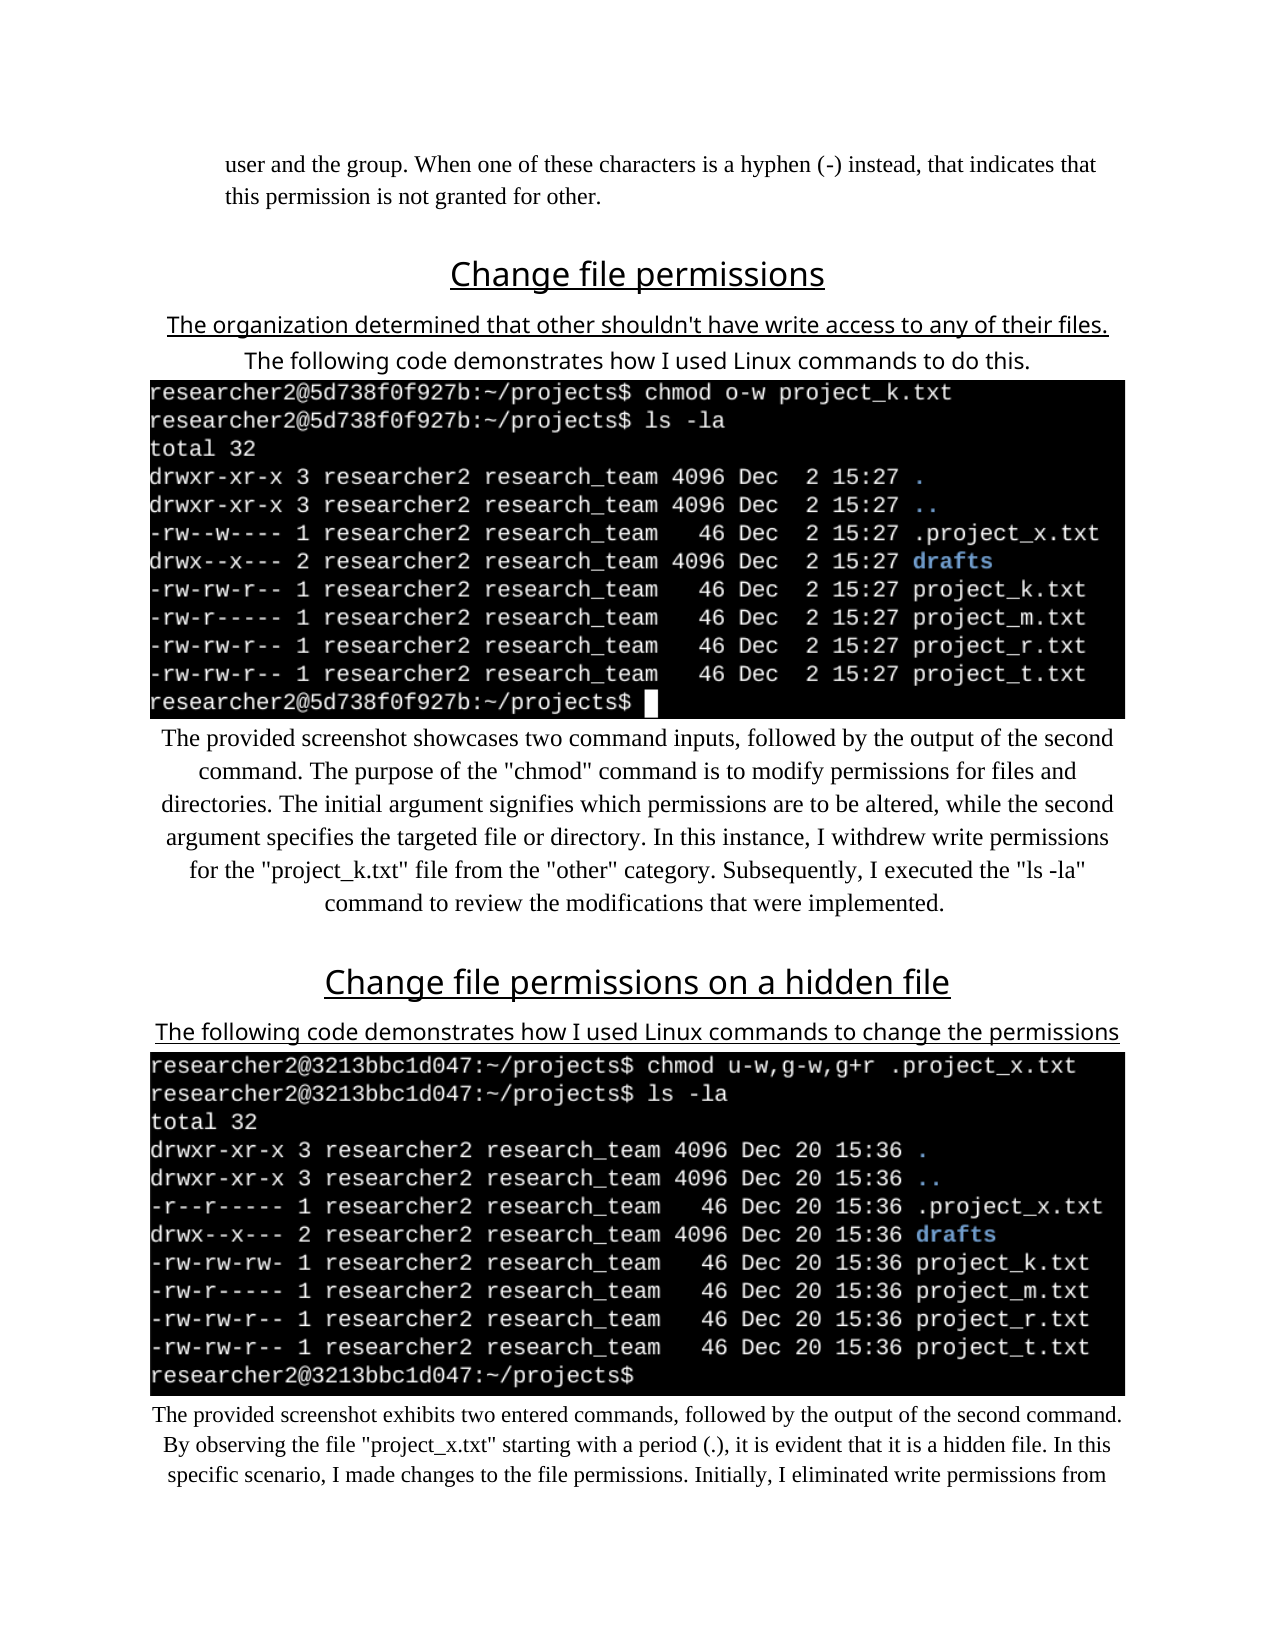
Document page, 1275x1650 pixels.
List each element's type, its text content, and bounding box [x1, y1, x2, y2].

text The organization determined that other shouldn't have write access to any of their files. [150, 309, 1125, 340]
subtitle Change file permissions [150, 251, 1125, 296]
text The provided screenshot showcases two command inputs, followed by the output of the second command. The purpose of the "chmod" command is to modify permissions for files and directories. The initial argument signifies which permissions are to be altered, while the second argument specifies the targeted file or directory. In this instance, I withdrew write permissions for the "project_k.txt" file from the "other" category. Subsequently, I executed the "ls -la" command to review the modifications that were implemented. [150, 723, 1125, 917]
picture [150, 1052, 1125, 1396]
picture [150, 380, 1125, 719]
text The provided screenshot exhibits two entered commands, followed by the output of the second command. By observing the file "project_x.txt" starting with a period (.), it is evident that it is a hidden file. In this specific scenario, I made changes to the file permissions. Initially, I eliminated write permissions from [150, 1401, 1125, 1487]
list user and the group. When one of these characters is a hyphen (-) instead, that indicates that this permission is not granted for other. [187, 150, 1125, 209]
subtitle Change file permissions on a hidden file [150, 958, 1125, 1004]
text The following code demonstrates how I used Linux commands to change the permissions [150, 1016, 1125, 1048]
text The following code demonstrates how I used Linux commands to do this. [150, 345, 1125, 376]
